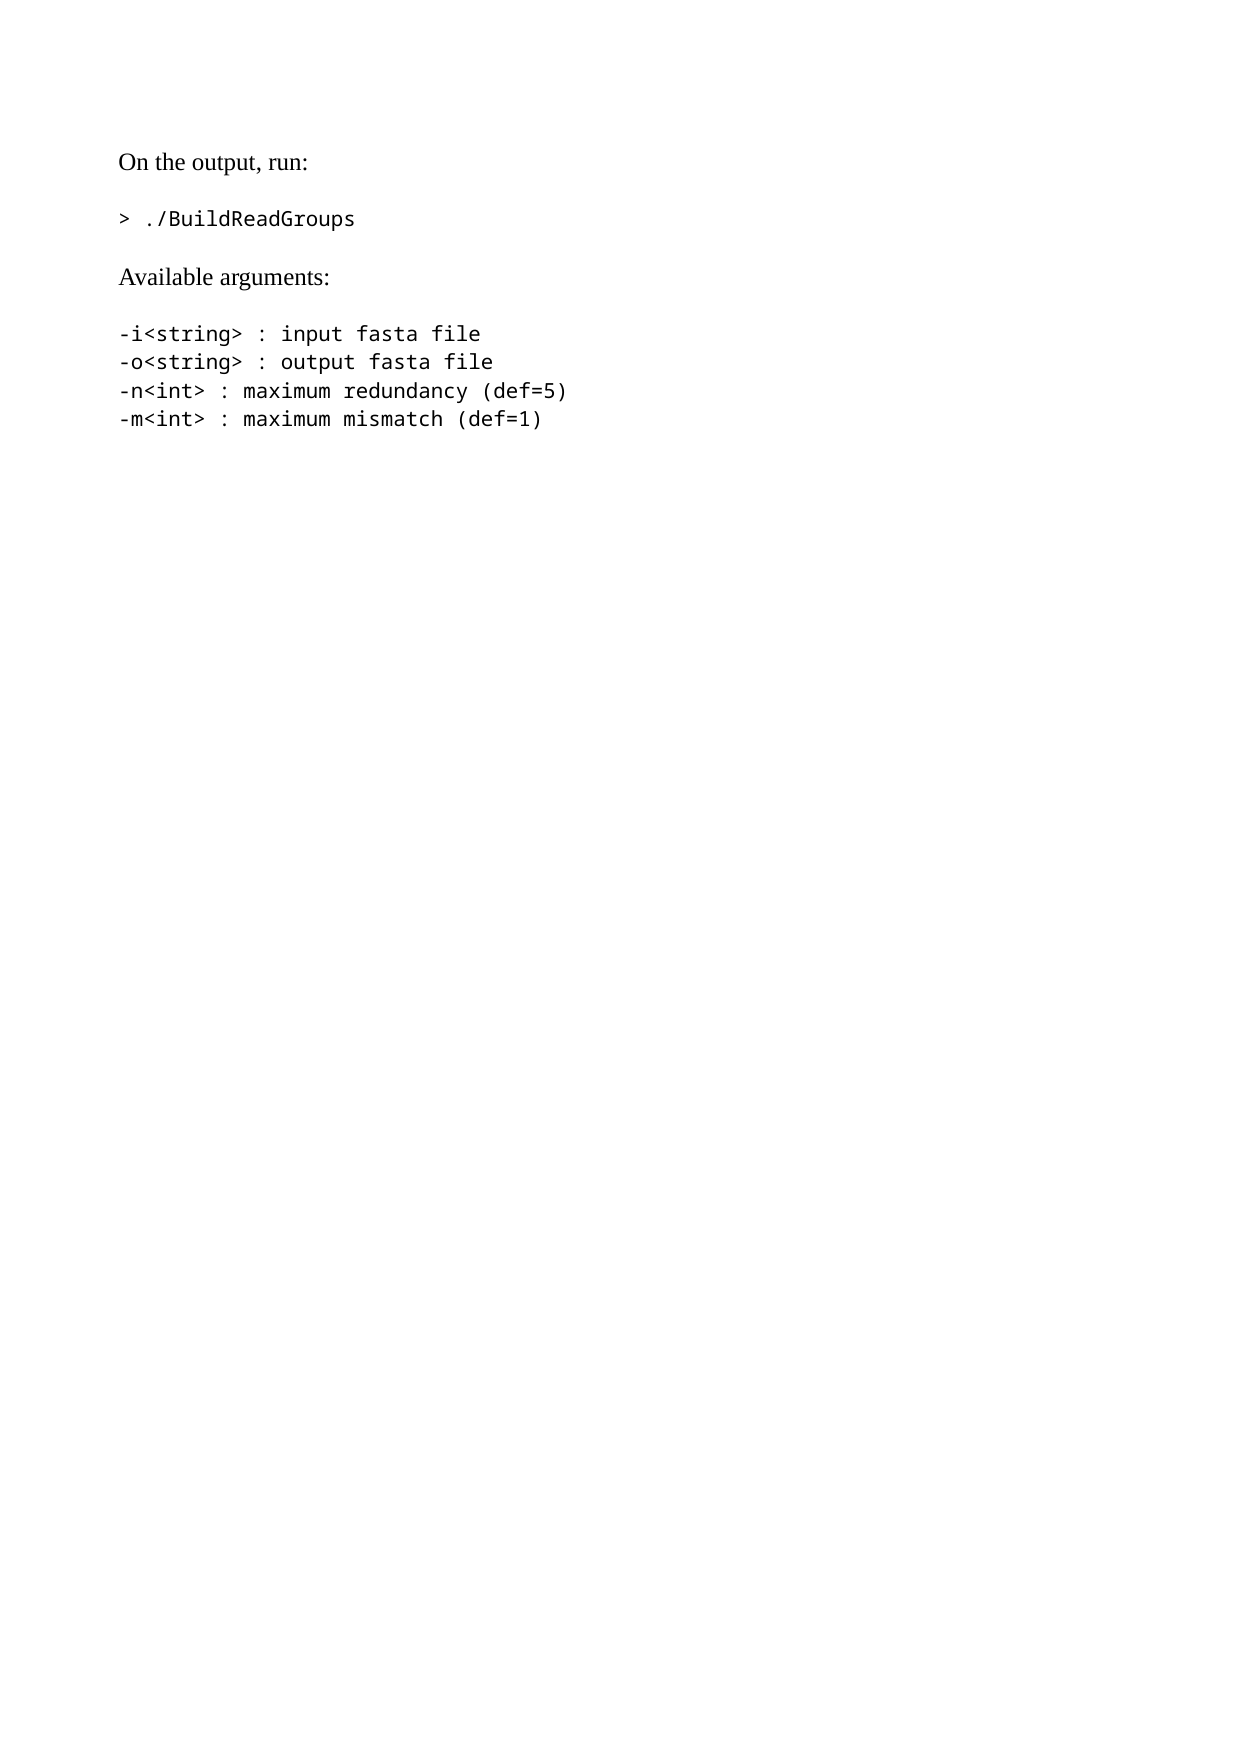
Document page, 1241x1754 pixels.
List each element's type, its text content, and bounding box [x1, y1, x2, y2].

text Available arguments: [118, 262, 1122, 290]
text -m<int> : maximum mismatch (def=1) [118, 404, 1122, 433]
text -i<string> : input fasta file [118, 319, 1122, 347]
text -n<int> : maximum redundancy (def=5) [118, 376, 1122, 404]
text -o<string> : output fasta file [118, 347, 1122, 376]
text On the output, run: [118, 147, 1122, 176]
text > ./BuildReadGroups [118, 204, 1122, 233]
